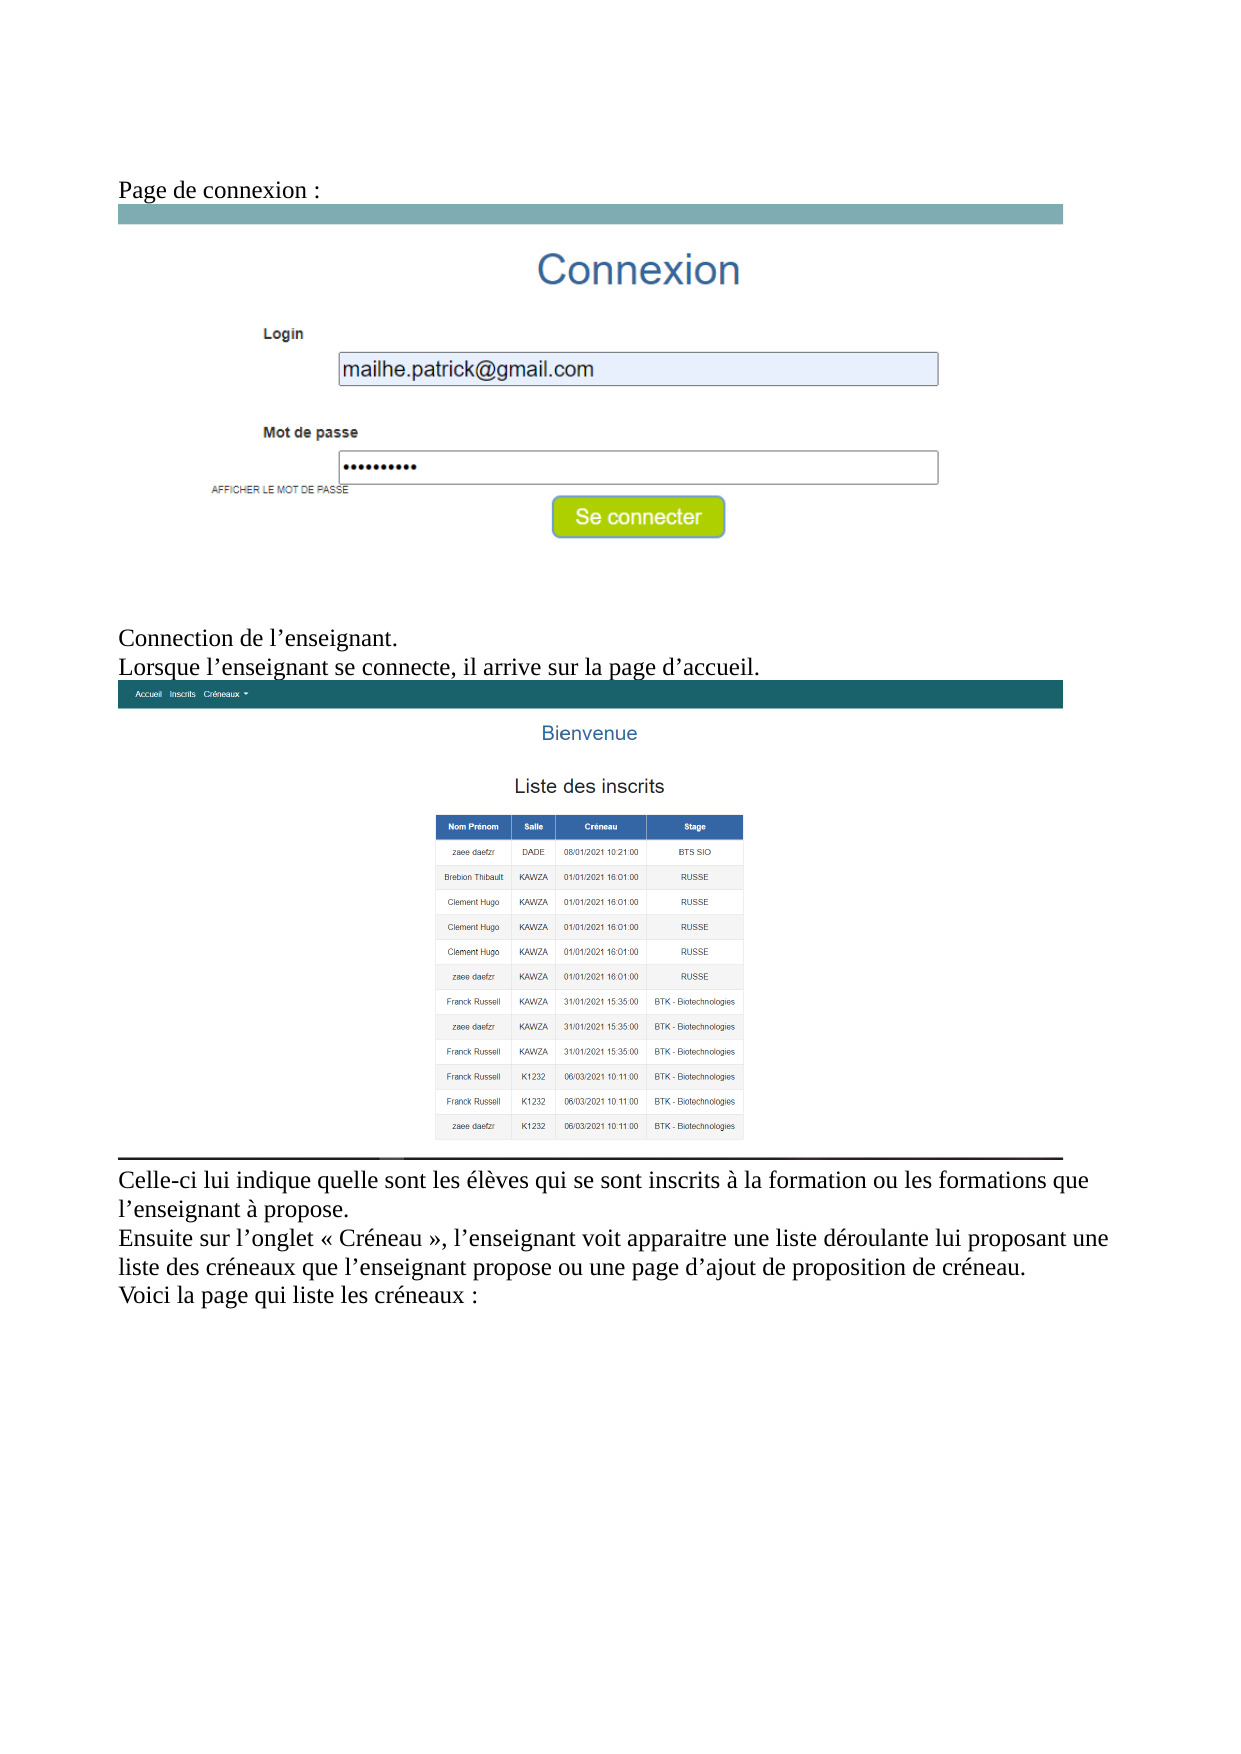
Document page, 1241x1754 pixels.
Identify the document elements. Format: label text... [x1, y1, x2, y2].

text Celle-ci lui indique quelle sont les élèves qui se sont inscrits à la formation ou les formations que l’enseignant à propose. [118, 1165, 1122, 1223]
text Ensuite sur l’onglet « Créneau », l’enseignant voit apparaitre une liste déroulante lui proposant une liste des créneaux que l’enseignant propose ou une page d’ajout de proposition de créneau. [118, 1223, 1122, 1280]
picture [118, 680, 1064, 1160]
text Lorsque l’enseignant se connecte, il arrive sur la page d’accueil. [118, 652, 1122, 680]
text Voici la page qui liste les créneaux : [118, 1280, 1122, 1309]
text Page de connexion : [118, 176, 1122, 204]
text Connection de l’enseignant. [118, 623, 1122, 652]
picture [118, 204, 1064, 623]
